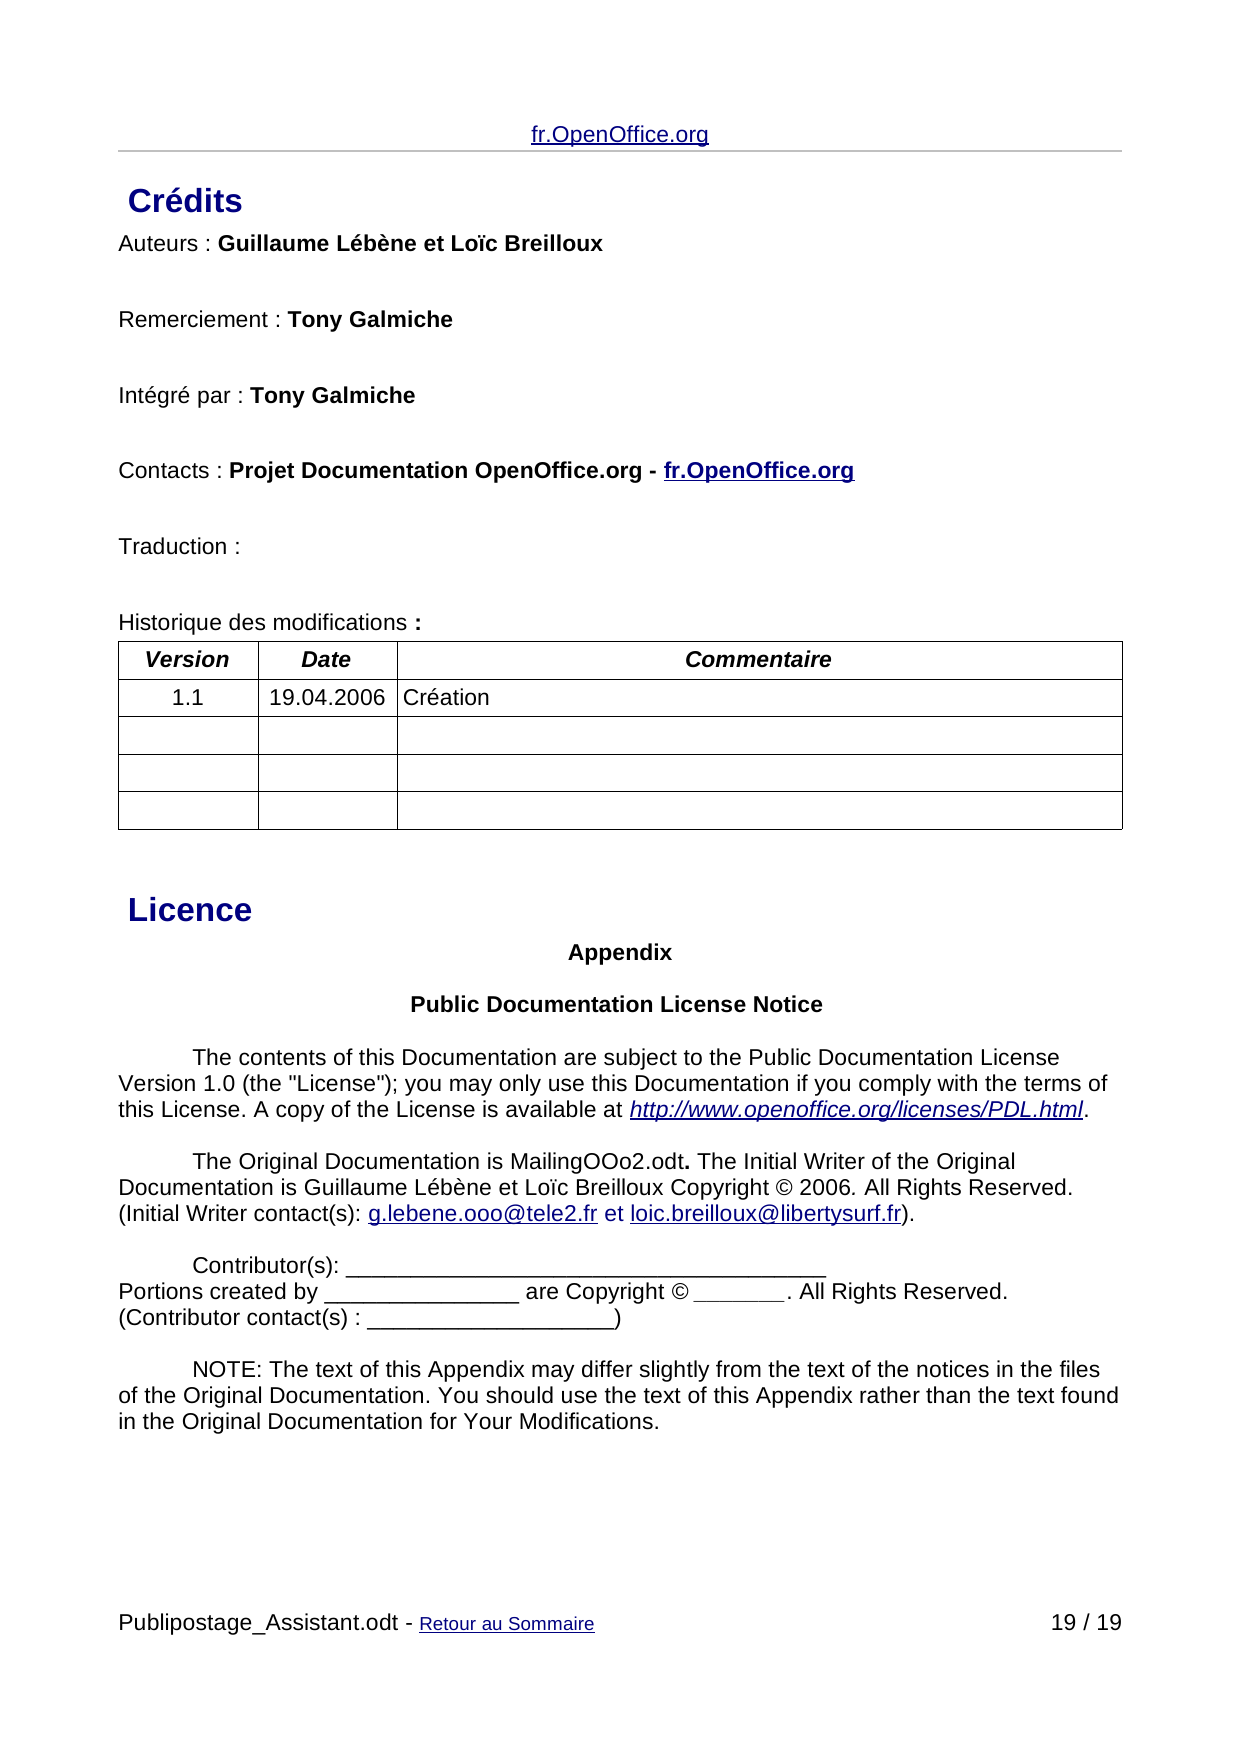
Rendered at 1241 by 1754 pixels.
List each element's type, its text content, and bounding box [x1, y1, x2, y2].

table_cell 1.1 [119, 680, 258, 716]
text The Original Documentation is MailingOOo2.odt. The Initial Writer of the Original Documentation is Guillaume Lébène et Loïc Breilloux Copyright © 2006. All Rights Reserved. (Initial Writer contact(s): g.lebene.ooo@tele2.fr et loic.breilloux@libertysurf.fr). [118, 1148, 1122, 1226]
table_cell [398, 792, 1122, 829]
text Auteurs : Guillaume Lébène et Loïc Breilloux [118, 231, 1122, 257]
text Contributor(s): _____________________________________ [118, 1252, 1122, 1278]
table_cell [398, 755, 1122, 791]
text Portions created by _______________ are Copyright © _______. All Rights Reserved. (Contributor contact(s) : ___________________) [118, 1278, 1122, 1330]
table_cell Création [398, 680, 1122, 716]
table_cell [259, 792, 397, 829]
subtitle Crédits [118, 182, 1122, 219]
text Appendix [118, 940, 1122, 966]
text Intégré par : Tony Galmiche [118, 382, 1122, 408]
table_header Version [119, 642, 258, 678]
text Contacts : Projet Documentation OpenOffice.org - fr.OpenOffice.org [118, 458, 1122, 484]
text The contents of this Documentation are subject to the Public Documentation License Version 1.0 (the "License"); you may only use this Documentation if you comply with the terms of this License. A copy of the License is available at http://www.openoffice.org/licenses/PDL.html. [118, 1044, 1122, 1122]
table_cell [398, 717, 1122, 754]
table_cell [259, 717, 397, 754]
text Historique des modifications : [118, 609, 1122, 635]
text NOTE: The text of this Appendix may differ slightly from the text of the notices in the files of the Original Documentation. You should use the text of this Appendix rather than the text found in the Original Documentation for Your Modifications. [118, 1356, 1122, 1434]
text Traduction : [118, 533, 1122, 559]
table_cell [259, 755, 397, 791]
table_header Commentaire [398, 642, 1122, 678]
table_cell [119, 755, 258, 791]
subtitle Licence [118, 891, 1122, 928]
text Public Documentation License Notice [118, 992, 1122, 1018]
table_header Date [259, 642, 397, 678]
table_cell [119, 792, 258, 829]
table_cell [119, 717, 258, 754]
table_cell 19.04.2006 [259, 680, 397, 716]
text Remerciement : Tony Galmiche [118, 306, 1122, 332]
